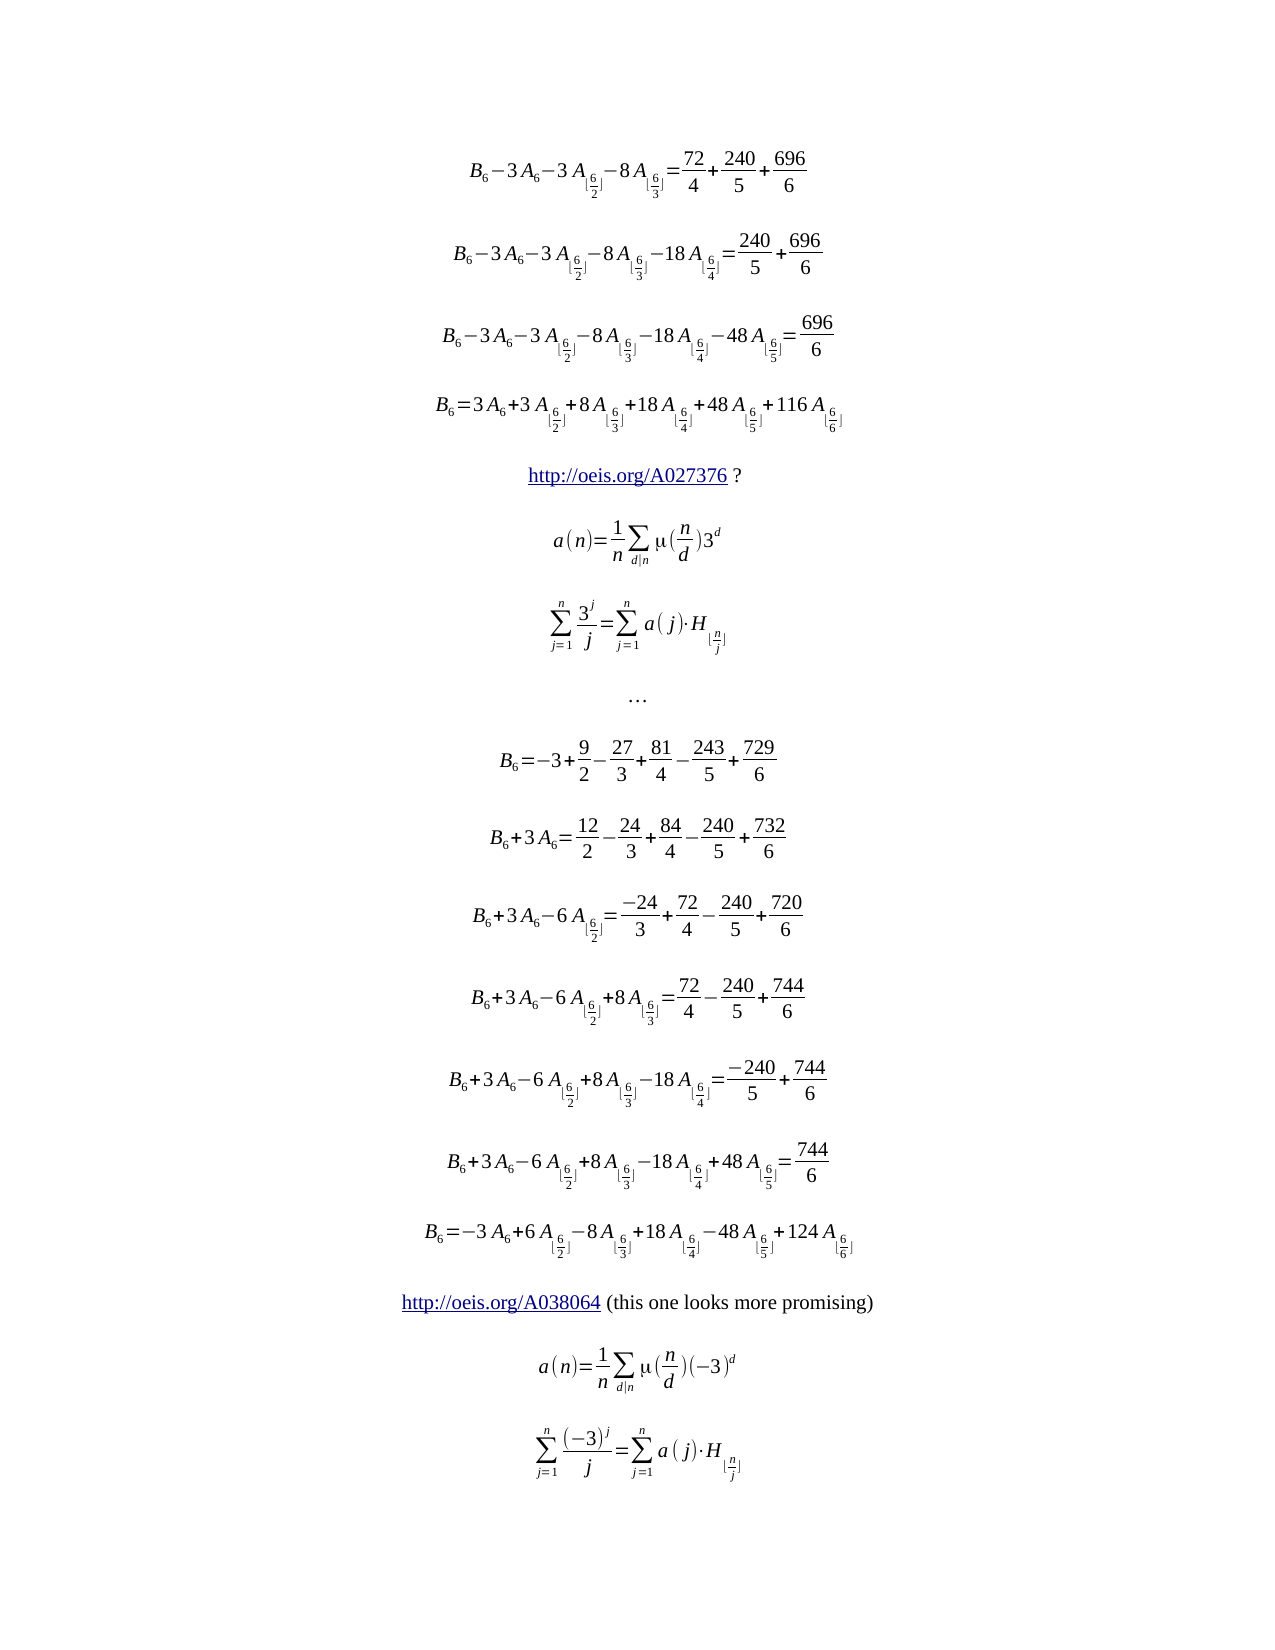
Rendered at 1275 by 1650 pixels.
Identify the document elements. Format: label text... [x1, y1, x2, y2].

text http://oeis.org/A038064 (this one looks more promising) [118, 1290, 1157, 1314]
text http://oeis.org/A027376 ? [118, 463, 1157, 487]
text … [118, 683, 1157, 707]
